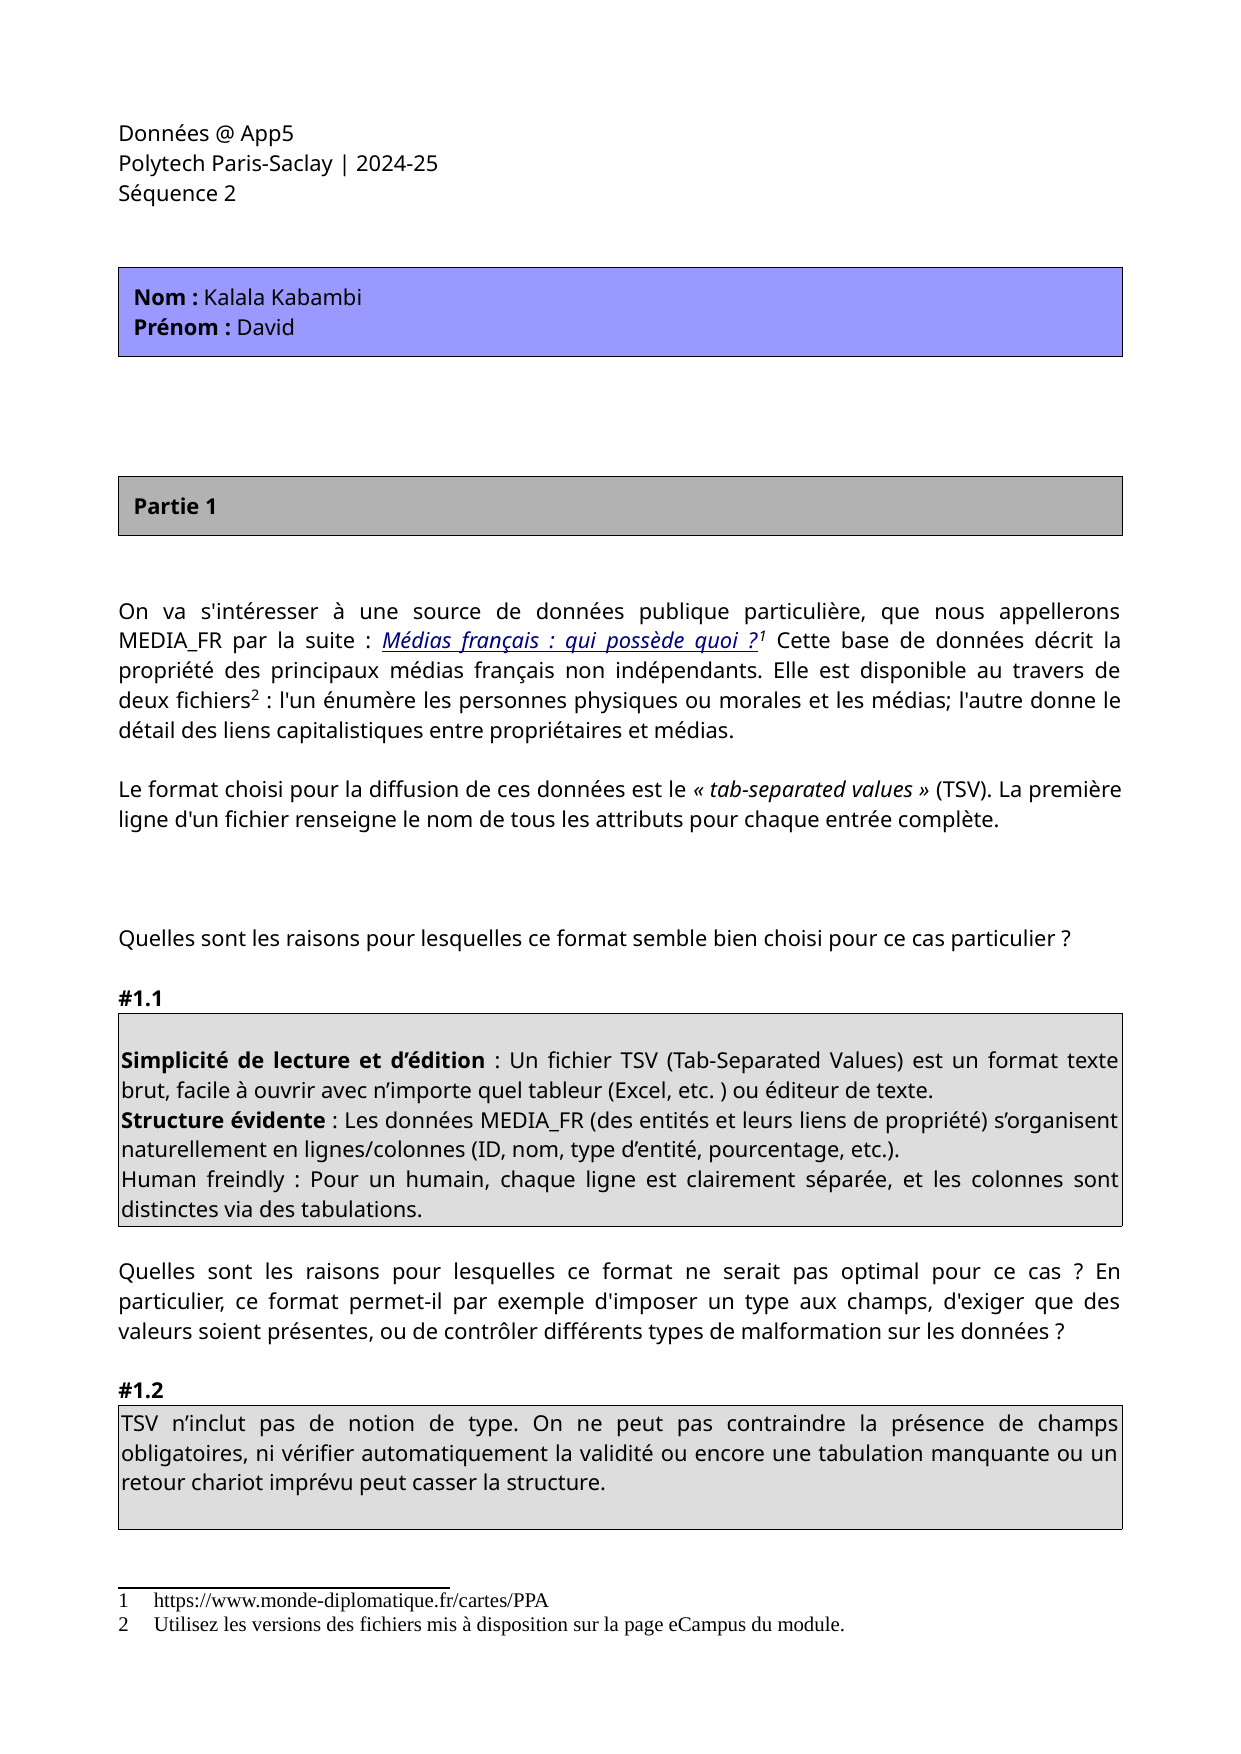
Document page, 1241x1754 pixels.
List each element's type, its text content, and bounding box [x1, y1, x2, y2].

text Polytech Paris-Saclay | 2024-25 [118, 148, 1122, 178]
text Human freindly : Pour un humain, chaque ligne est clairement séparée, et les colonnes sont distinctes via des tabulations. [119, 1162, 1122, 1226]
text Utilisez les versions des fichiers mis à disposition sur la page eCampus du module. [118, 1612, 1122, 1636]
text #1.2 [118, 1375, 1122, 1405]
text Simplicité de lecture et d’édition : Un fichier TSV (Tab-Separated Values) est un format texte brut, facile à ouvrir avec n’importe quel tableur (Excel, etc. ) ou éditeur de texte. [119, 1042, 1122, 1102]
text TSV n’inclut pas de notion de type. On ne peut pas contraindre la présence de champs obligatoires, ni vérifier automatiquement la validité ou encore une tabulation manquante ou un retour chariot imprévu peut casser la structure. [119, 1406, 1122, 1494]
text Quelles sont les raisons pour lesquelles ce format semble bien choisi pour ce cas particulier ? [118, 923, 1122, 953]
text Quelles sont les raisons pour lesquelles ce format ne serait pas optimal pour ce cas ? En particulier, ce format permet-il par exemple d'imposer un type aux champs, d'exiger que des valeurs soient présentes, ou de contrôler différents types de malformation sur les données ? [118, 1256, 1122, 1346]
text https://www.monde-diplomatique.fr/cartes/PPA [118, 1588, 1122, 1612]
text Nom : Kalala Kabambi [119, 268, 1122, 297]
text Prénom : David [119, 297, 1122, 356]
text Données @ App5 [118, 118, 1122, 148]
text Séquence 2 [118, 178, 1122, 207]
text #1.1 [118, 983, 1122, 1013]
text On va s'intéresser à une source de données publique particulière, que nous appellerons MEDIA_FR par la suite : Médias français : qui possède quoi ? Cette base de données décrit la propriété des principaux médias français non indépendants. Elle est disponible au travers de deux fichiers : l'un énumère les personnes physiques ou morales et les médias; l'autre donne le détail des liens capitalistiques entre propriétaires et médias. [118, 596, 1122, 744]
text Structure évidente : Les données MEDIA_FR (des entités et leurs liens de propriété) s’organisent naturellement en lignes/colonnes (ID, nom, type d’entité, pourcentage, etc.). [119, 1102, 1122, 1162]
text Le format choisi pour la diffusion de ces données est le « tab-separated values » (TSV). La première ligne d'un fichier renseigne le nom de tous les attributs pour chaque entrée complète. [118, 774, 1122, 834]
text Partie 1 [119, 477, 1122, 535]
